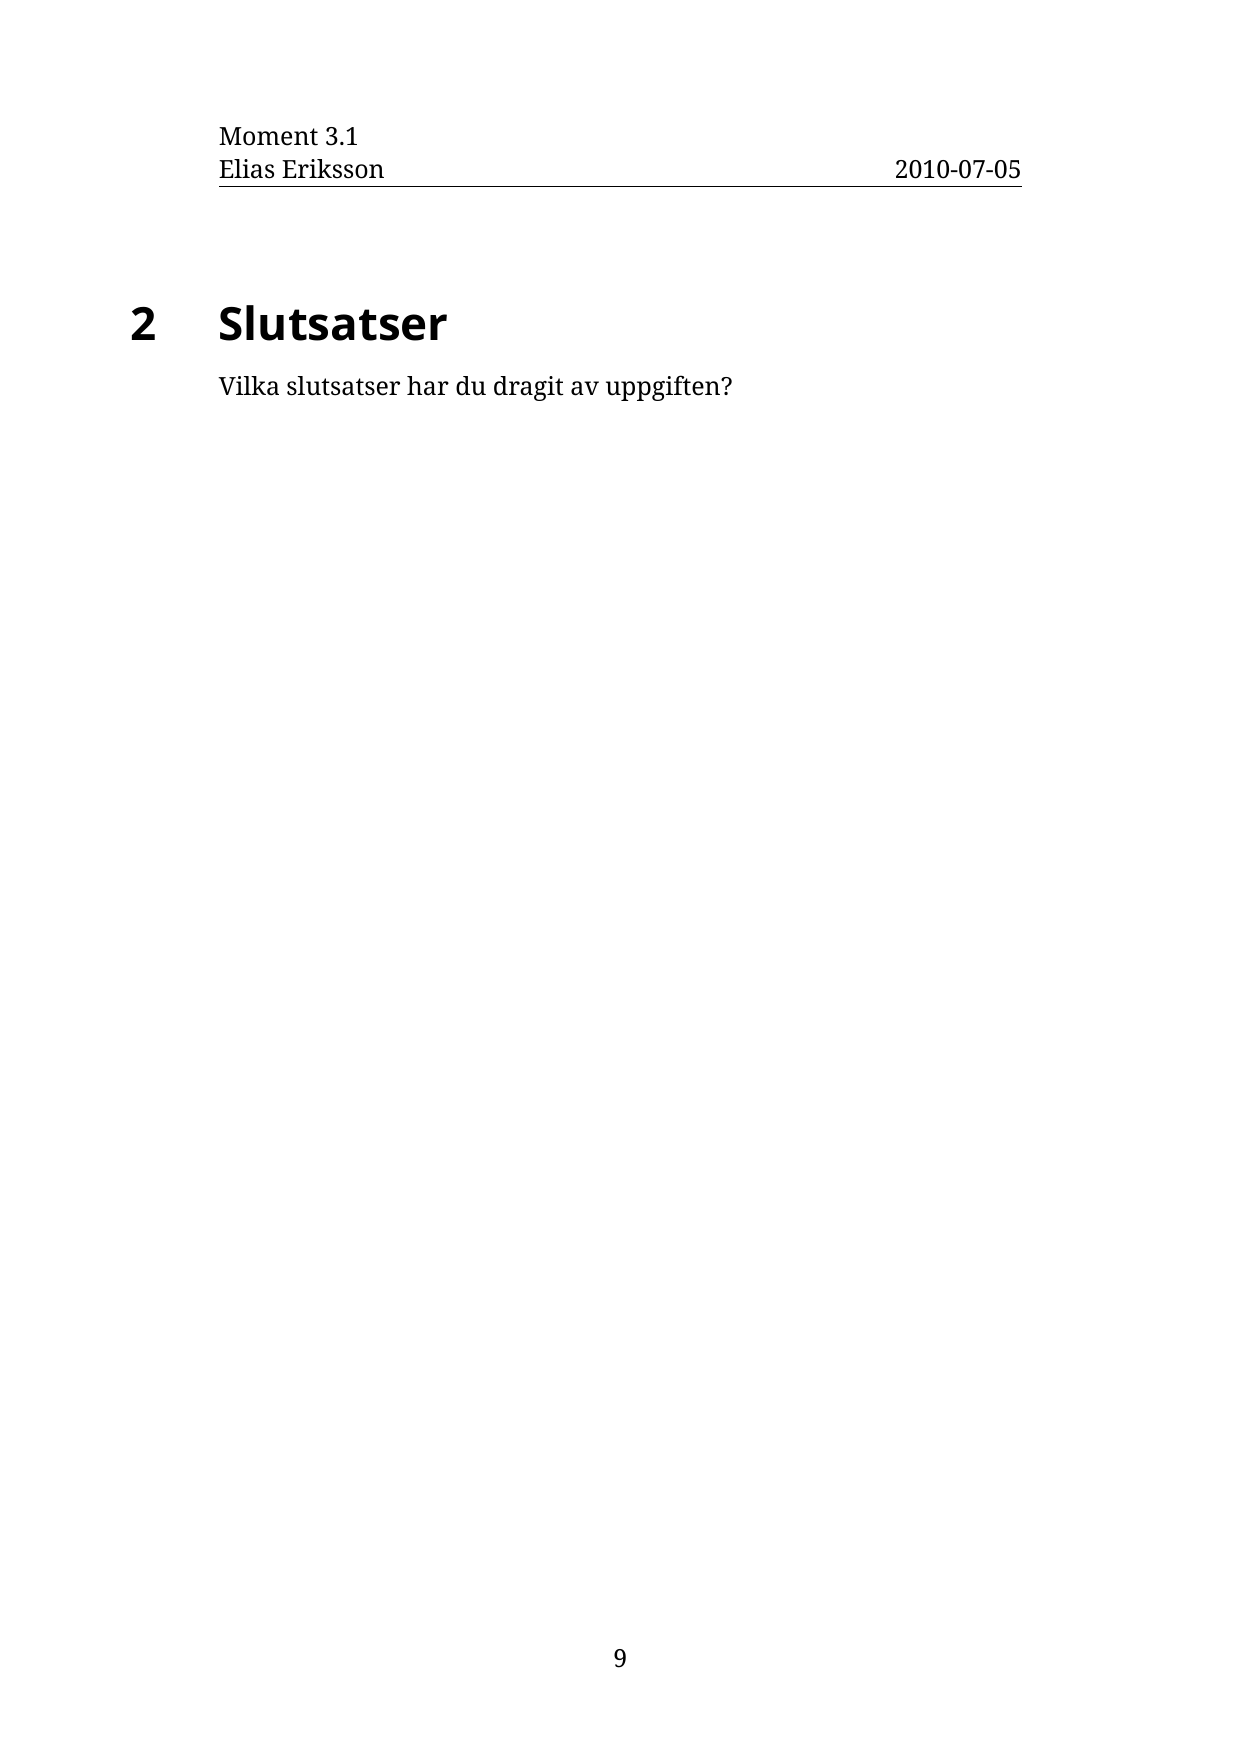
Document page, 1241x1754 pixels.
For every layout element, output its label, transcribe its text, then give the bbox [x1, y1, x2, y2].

subtitle Slutsatser [130, 291, 1022, 353]
text Vilka slutsatser har du dragit av uppgiften? [218, 369, 1022, 403]
